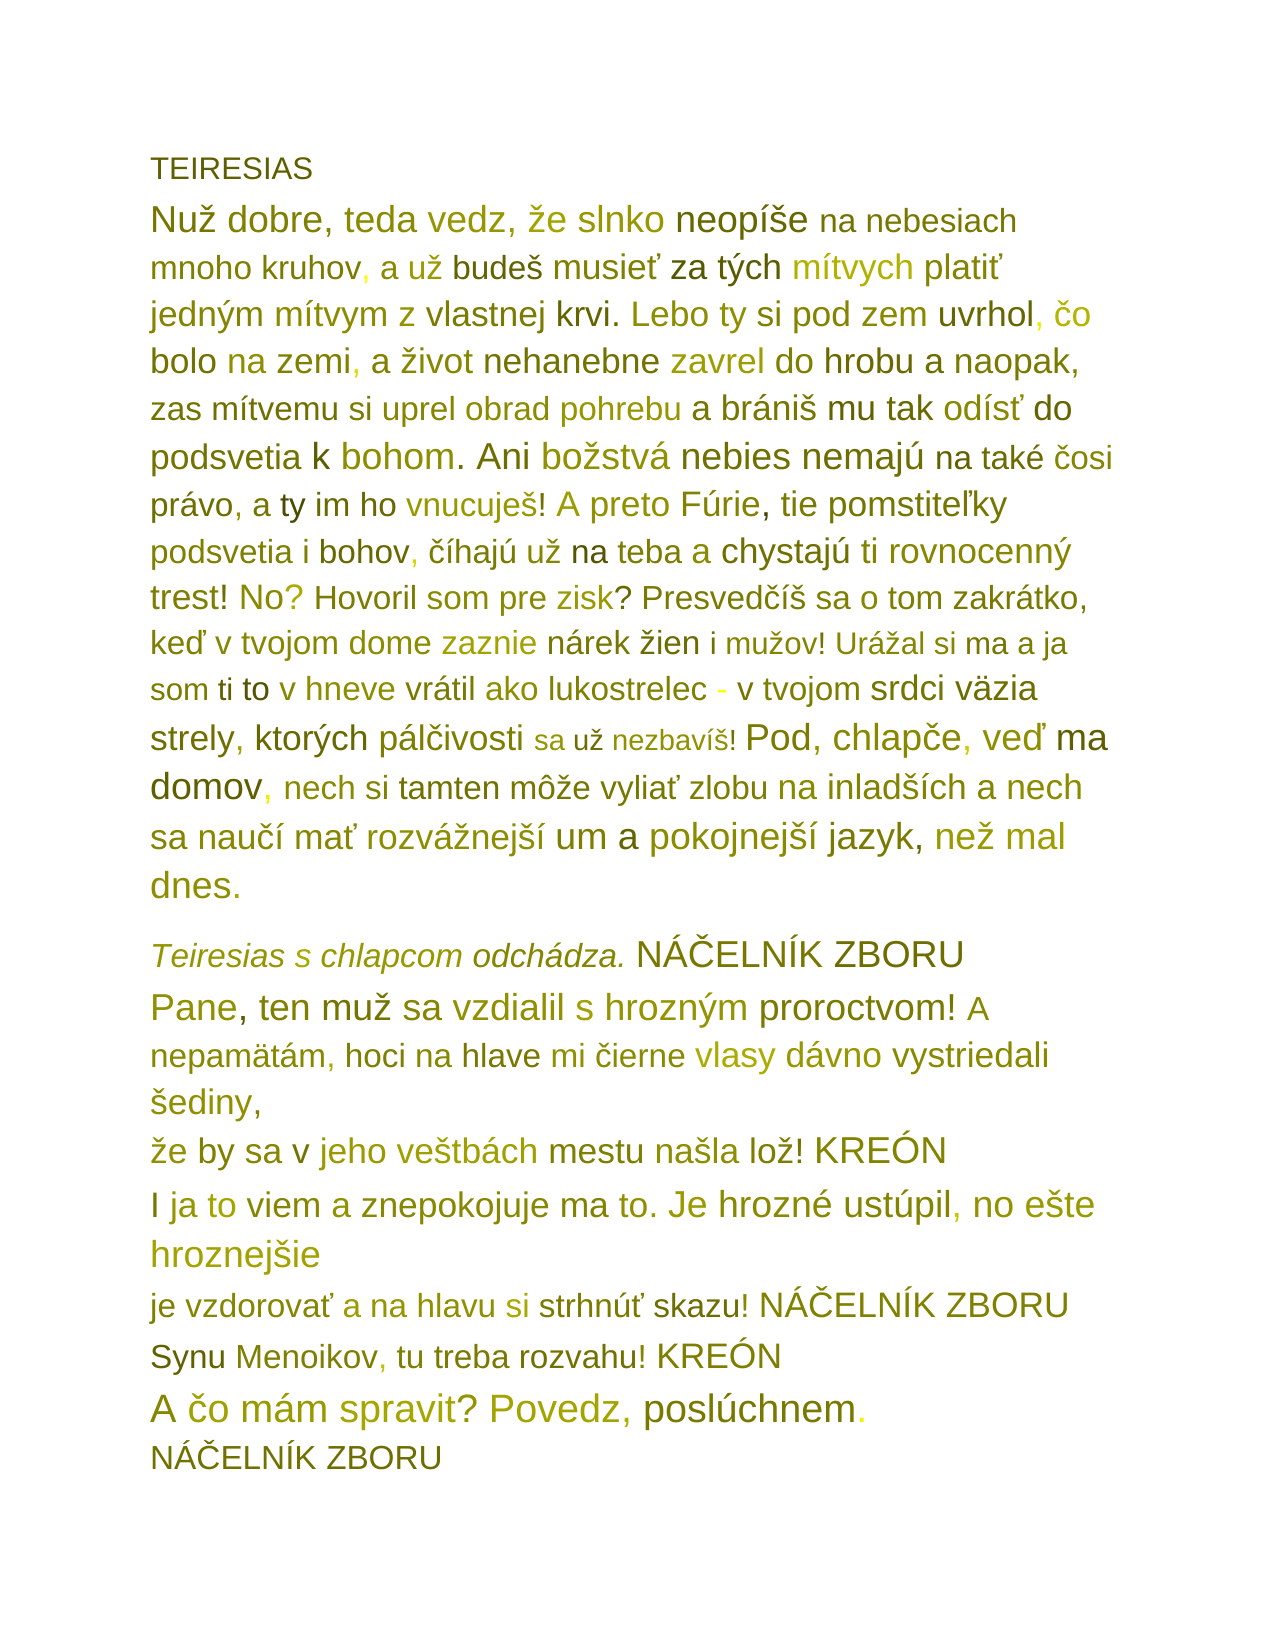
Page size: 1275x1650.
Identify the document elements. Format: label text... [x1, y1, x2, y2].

text Teiresias s chlapcom odchádza. NÁČELNÍK ZBORU [150, 932, 1125, 975]
text Nuž dobre, teda vedz, že slnko neopíše na nebesiach mnoho kruhov, a už budeš musieť za tých mítvych platiť jedným mítvym z vlastnej krvi. Lebo ty si pod zem uvrhol, čo bolo na zemi, a život nehanebne zavrel do hrobu a naopak, zas mítvemu si uprel obrad pohrebu a brániš mu tak odísť do podsvetia k bohom. Ani božstvá nebies nemajú na také čosi právo, a ty im ho vnucuješ! A preto Fúrie, tie pomstiteľky podsvetia i bohov, číhajú už na teba a chystajú ti rovnocenný trest! No? Hovoril som pre zisk? Presvedčíš sa o tom zakrátko, keď v tvojom dome zaznie nárek žien i mužov! Urážal si ma a ja som ti to v hneve vrátil ako lukostrelec - v tvojom srdci väzia strely, ktorých pálčivosti sa už nezbavíš! Pod, chlapče, veď ma domov, nech si tamten môže vyliať zlobu na inladších a nech sa naučí mať rozvážnejší um a pokojnejší jazyk, než mal dnes. [150, 197, 1125, 907]
text TEIRESIAS [150, 150, 1125, 186]
text Synu Menoikov, tu treba rozvahu! KREÓN [150, 1335, 1125, 1376]
text Pane, ten muž sa vzdialil s hrozným proroctvom! A nepamätám, hoci na hlave mi čierne vlasy dávno vystriedali šediny, [150, 986, 1125, 1122]
text NÁČELNÍK ZBORU [150, 1438, 1125, 1476]
text A čo mám spravit? Povedz, poslúchnem. [150, 1385, 1125, 1431]
text I ja to viem a znepokojuje ma to. Je hrozné ustúpil, no ešte hroznejšie [150, 1183, 1125, 1275]
text že by sa v jeho veštbách mestu našla lož! KREÓN [150, 1129, 1125, 1172]
text je vzdorovať a na hlavu si strhnúť skazu! NÁČELNÍK ZBORU [150, 1284, 1125, 1324]
